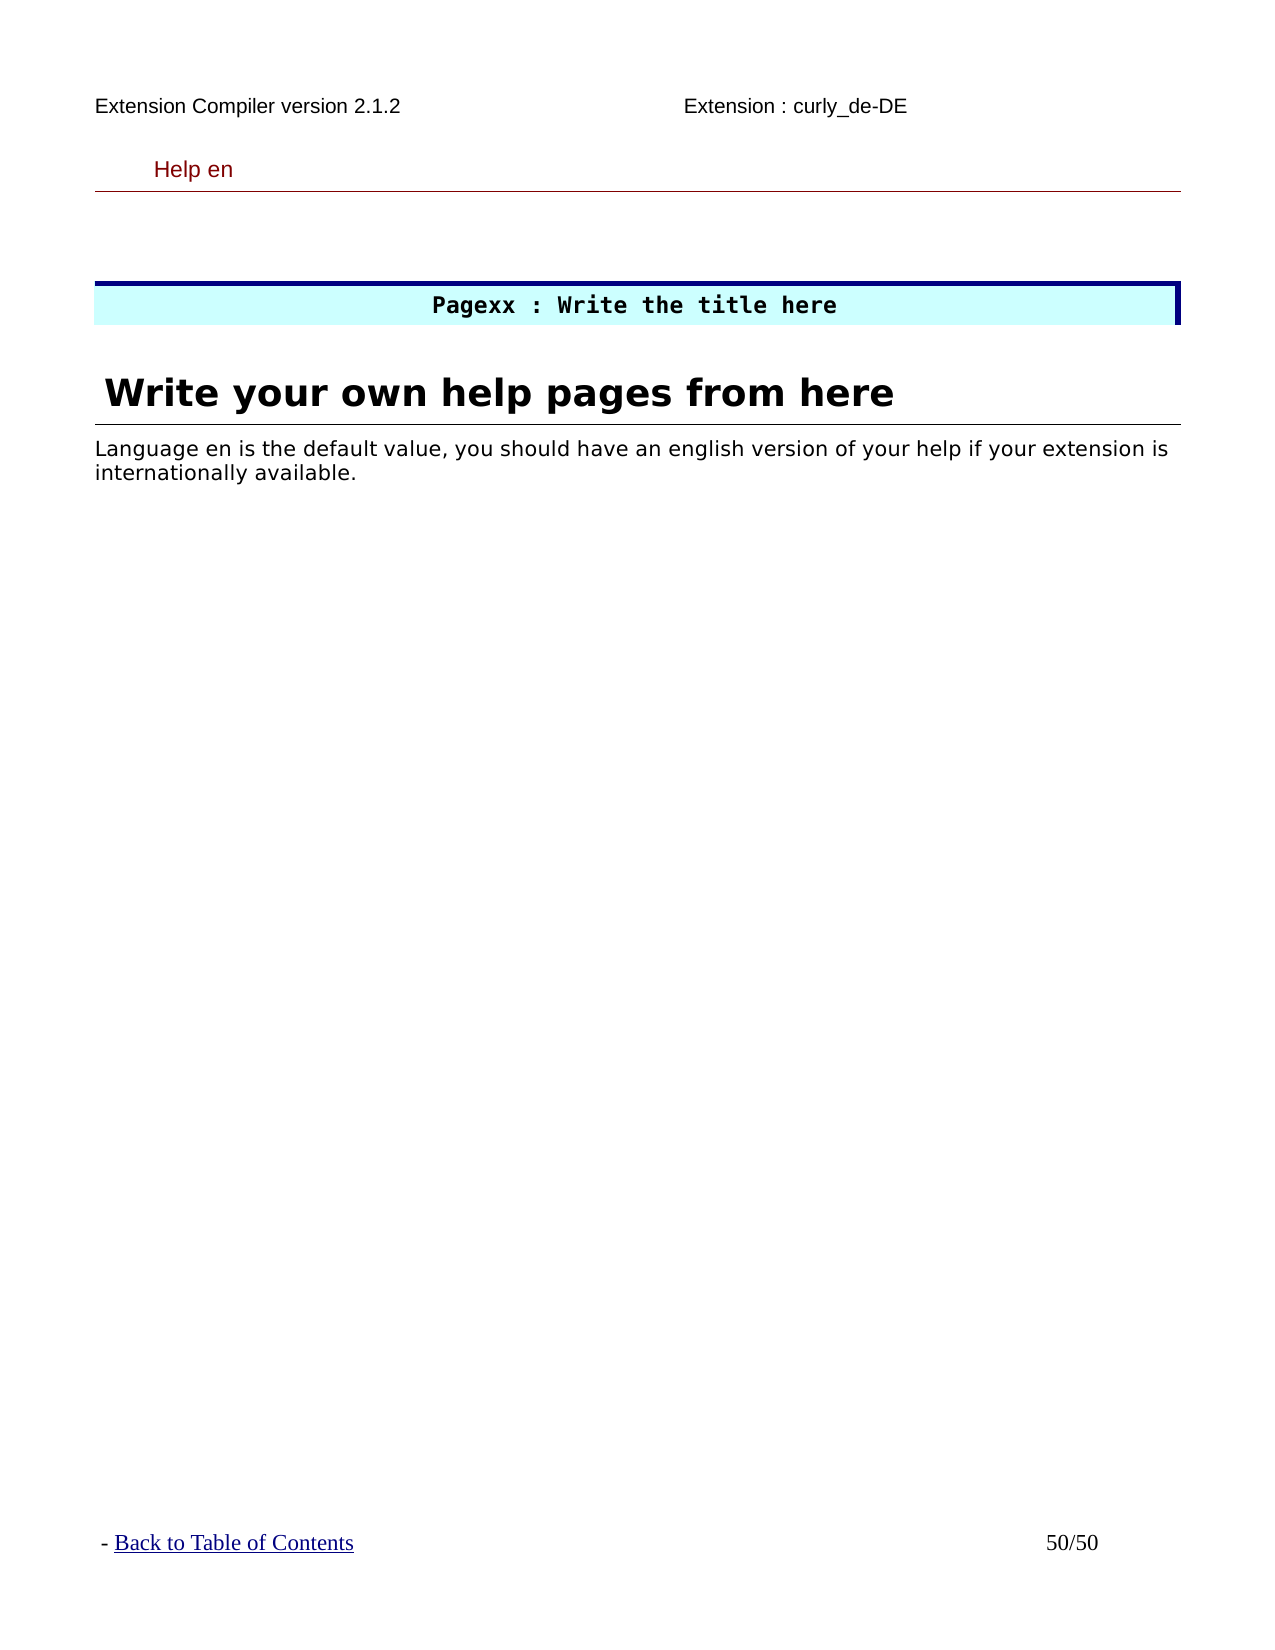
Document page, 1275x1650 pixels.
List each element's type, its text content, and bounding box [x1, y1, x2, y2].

text Language en is the default value, you should have an english version of your help if your extension is internationally available. [94, 437, 1181, 486]
text Pagexx : Write the title here [94, 282, 1175, 325]
text Write your own help pages from here [94, 361, 1181, 424]
text Help en [94, 147, 1181, 192]
